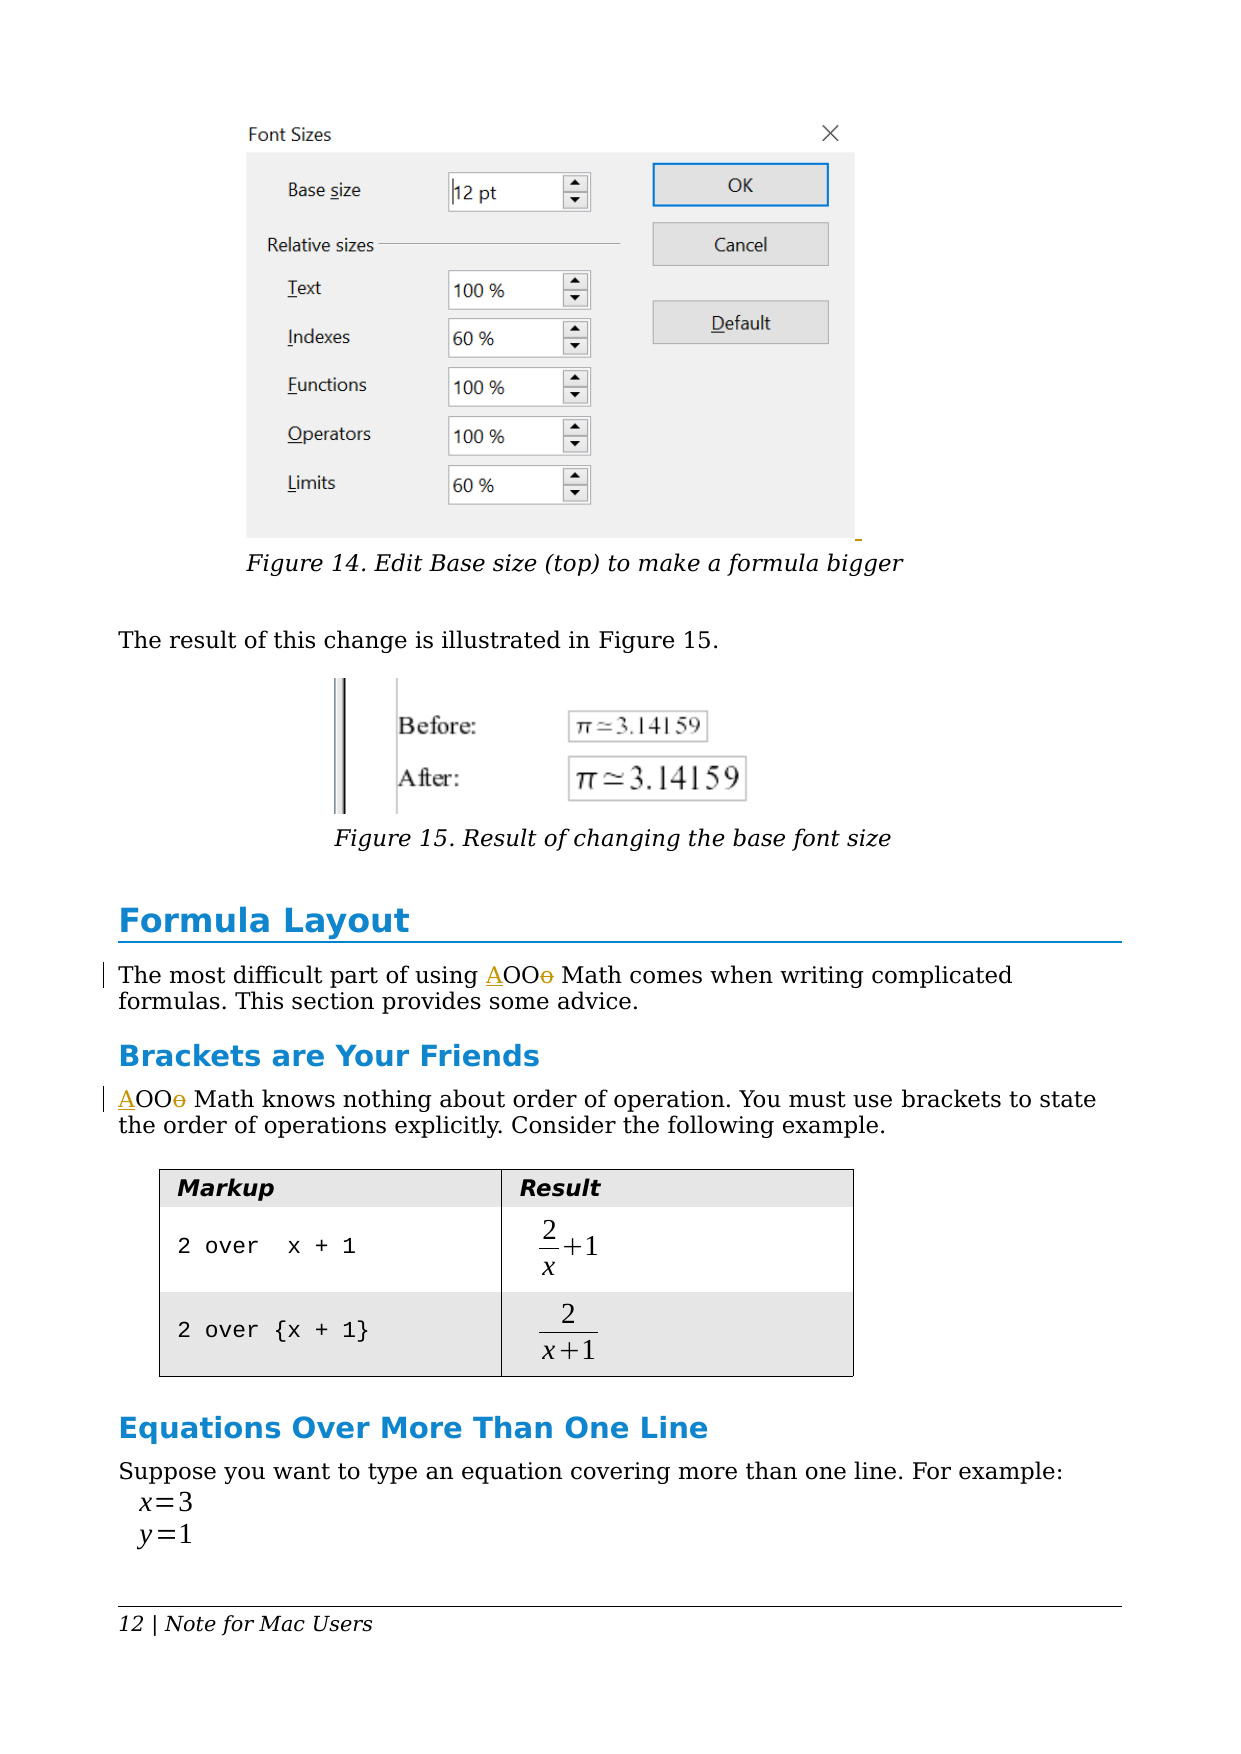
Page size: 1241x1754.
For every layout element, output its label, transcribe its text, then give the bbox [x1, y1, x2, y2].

subtitle Formula Layout [118, 902, 1122, 941]
text The result of this change is illustrated in Figure 15. [118, 627, 1122, 653]
text Suppose you want to type an equation covering more than one line. For example: [118, 1458, 1122, 1550]
text Figure 14. Edit Base size (top) to make a formula bigger [246, 550, 994, 576]
table_cell [502, 1292, 853, 1376]
table_cell [502, 1208, 853, 1292]
table_header Result [502, 1170, 853, 1207]
text Figure 15. Result of changing the base font size [334, 678, 906, 852]
table_header Markup [160, 1170, 501, 1207]
subtitle Brackets are Your Friends [118, 1039, 1122, 1073]
text AOO Math knows nothing about order of operation. You must use brackets to state the order of operations explicitly. Consider the following example. [118, 1086, 1122, 1139]
table_cell 2 over x + 1 [160, 1208, 501, 1292]
table_cell 2 over {x + 1} [160, 1292, 501, 1376]
picture [246, 118, 855, 538]
subtitle Equations Over More Than One Line [118, 1412, 1122, 1446]
text The most difficult part of using AOO Math comes when writing complicated formulas. This section provides some advice. [118, 962, 1122, 1015]
picture [334, 678, 789, 814]
